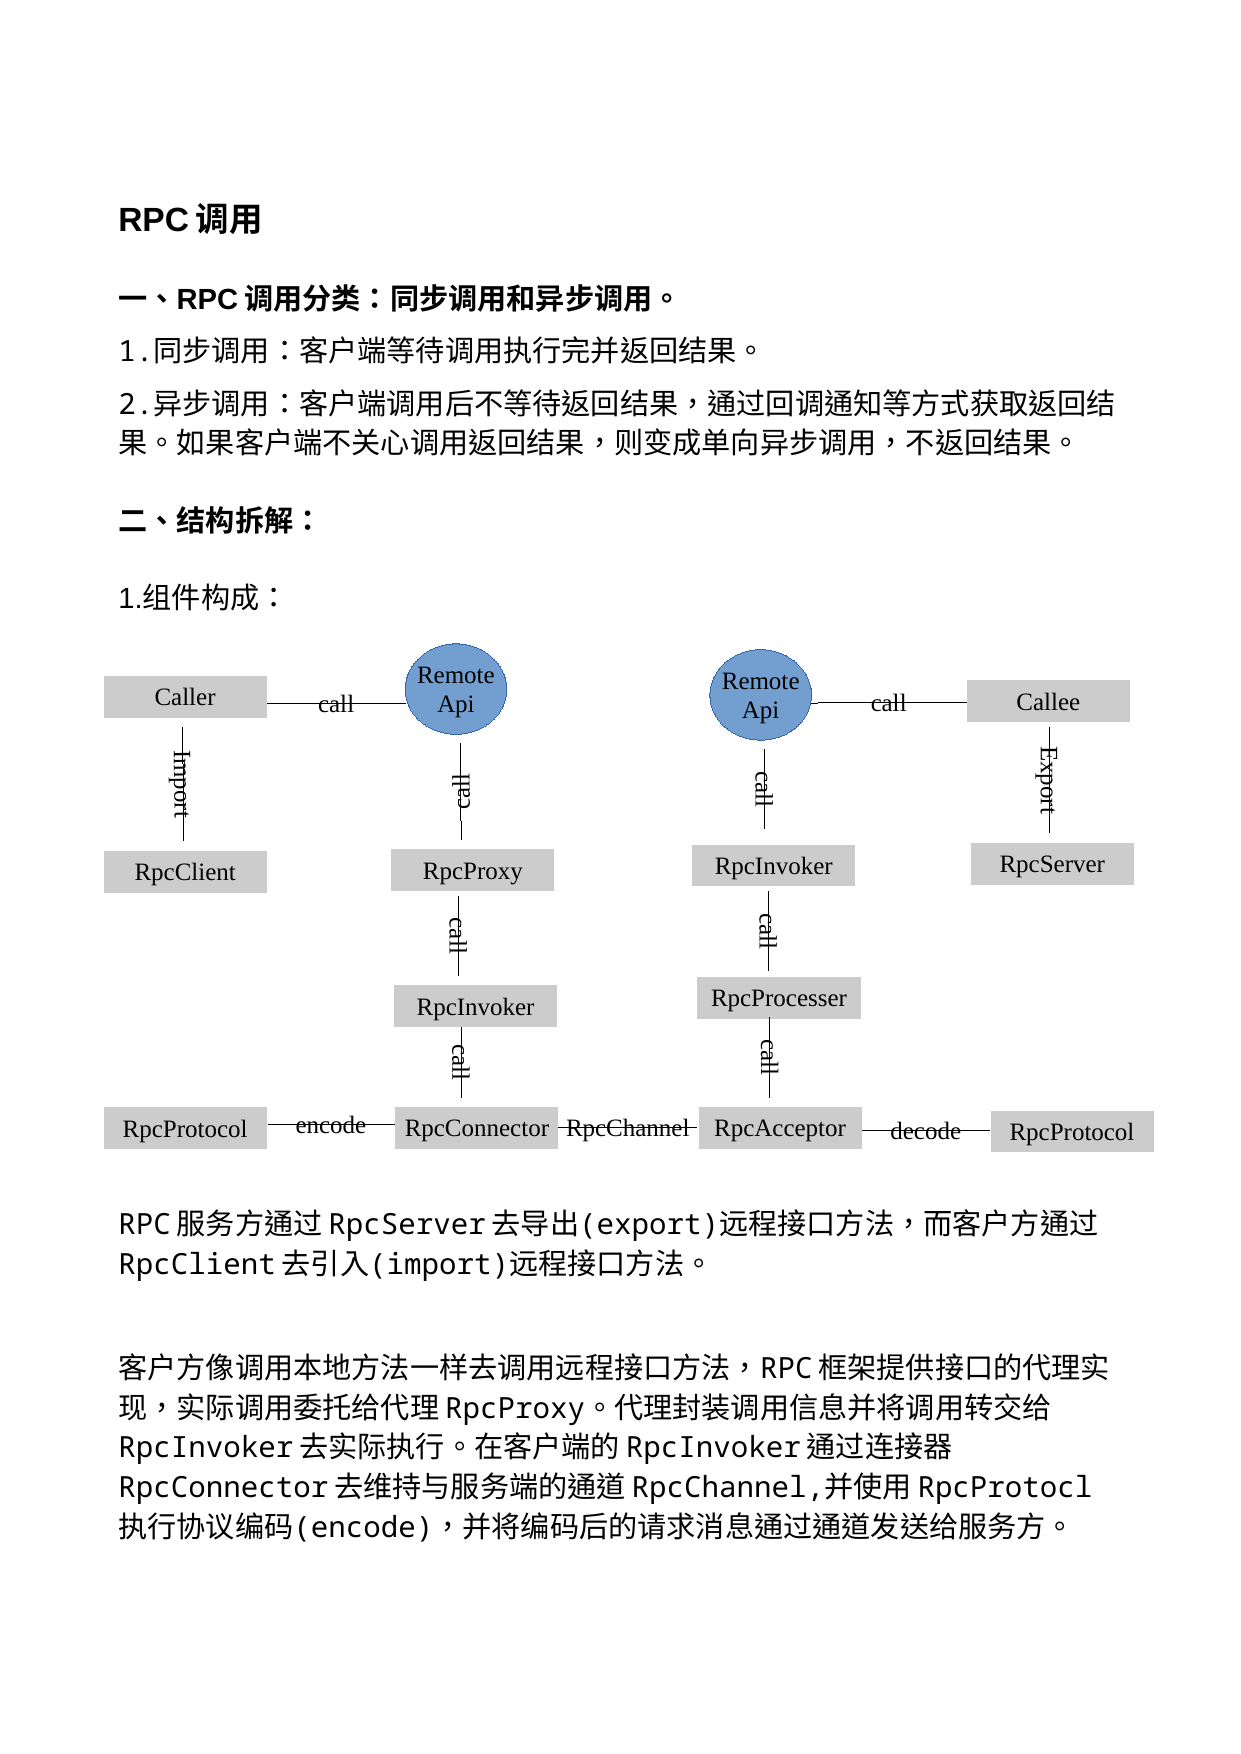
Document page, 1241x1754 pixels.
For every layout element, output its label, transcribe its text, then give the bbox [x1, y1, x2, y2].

text RPC服务方通过RpcServer去导出(export)远程接口方法，而客户方通过RpcClient去引入(import)远程接口方法。 [118, 1203, 1122, 1283]
subtitle 1.组件构成： [118, 577, 1122, 617]
text 2.异步调用：客户端调用后不等待返回结果，通过回调通知等方式获取返回结果。如果客户端不关心调用返回结果，则变成单向异步调用，不返回结果。 [118, 383, 1122, 462]
text 客户方像调用本地方法一样去调用远程接口方法，RPC框架提供接口的代理实现，实际调用委托给代理RpcProxy。代理封装调用信息并将调用转交给RpcInvoker去实际执行。在客户端的RpcInvoker通过连接器RpcConnector去维持与服务端的通道RpcChannel,并使用RpcProtocl执行协议编码(encode)，并将编码后的请求消息通过通道发送给服务方。 [118, 1347, 1122, 1546]
subtitle 二、结构拆解： [118, 500, 1122, 539]
subtitle 一、RPC调用分类：同步调用和异步调用。 [118, 278, 1122, 318]
text 1.同步调用：客户端等待调用执行完并返回结果。 [118, 331, 1122, 370]
subtitle RPC调用 [118, 195, 1122, 241]
